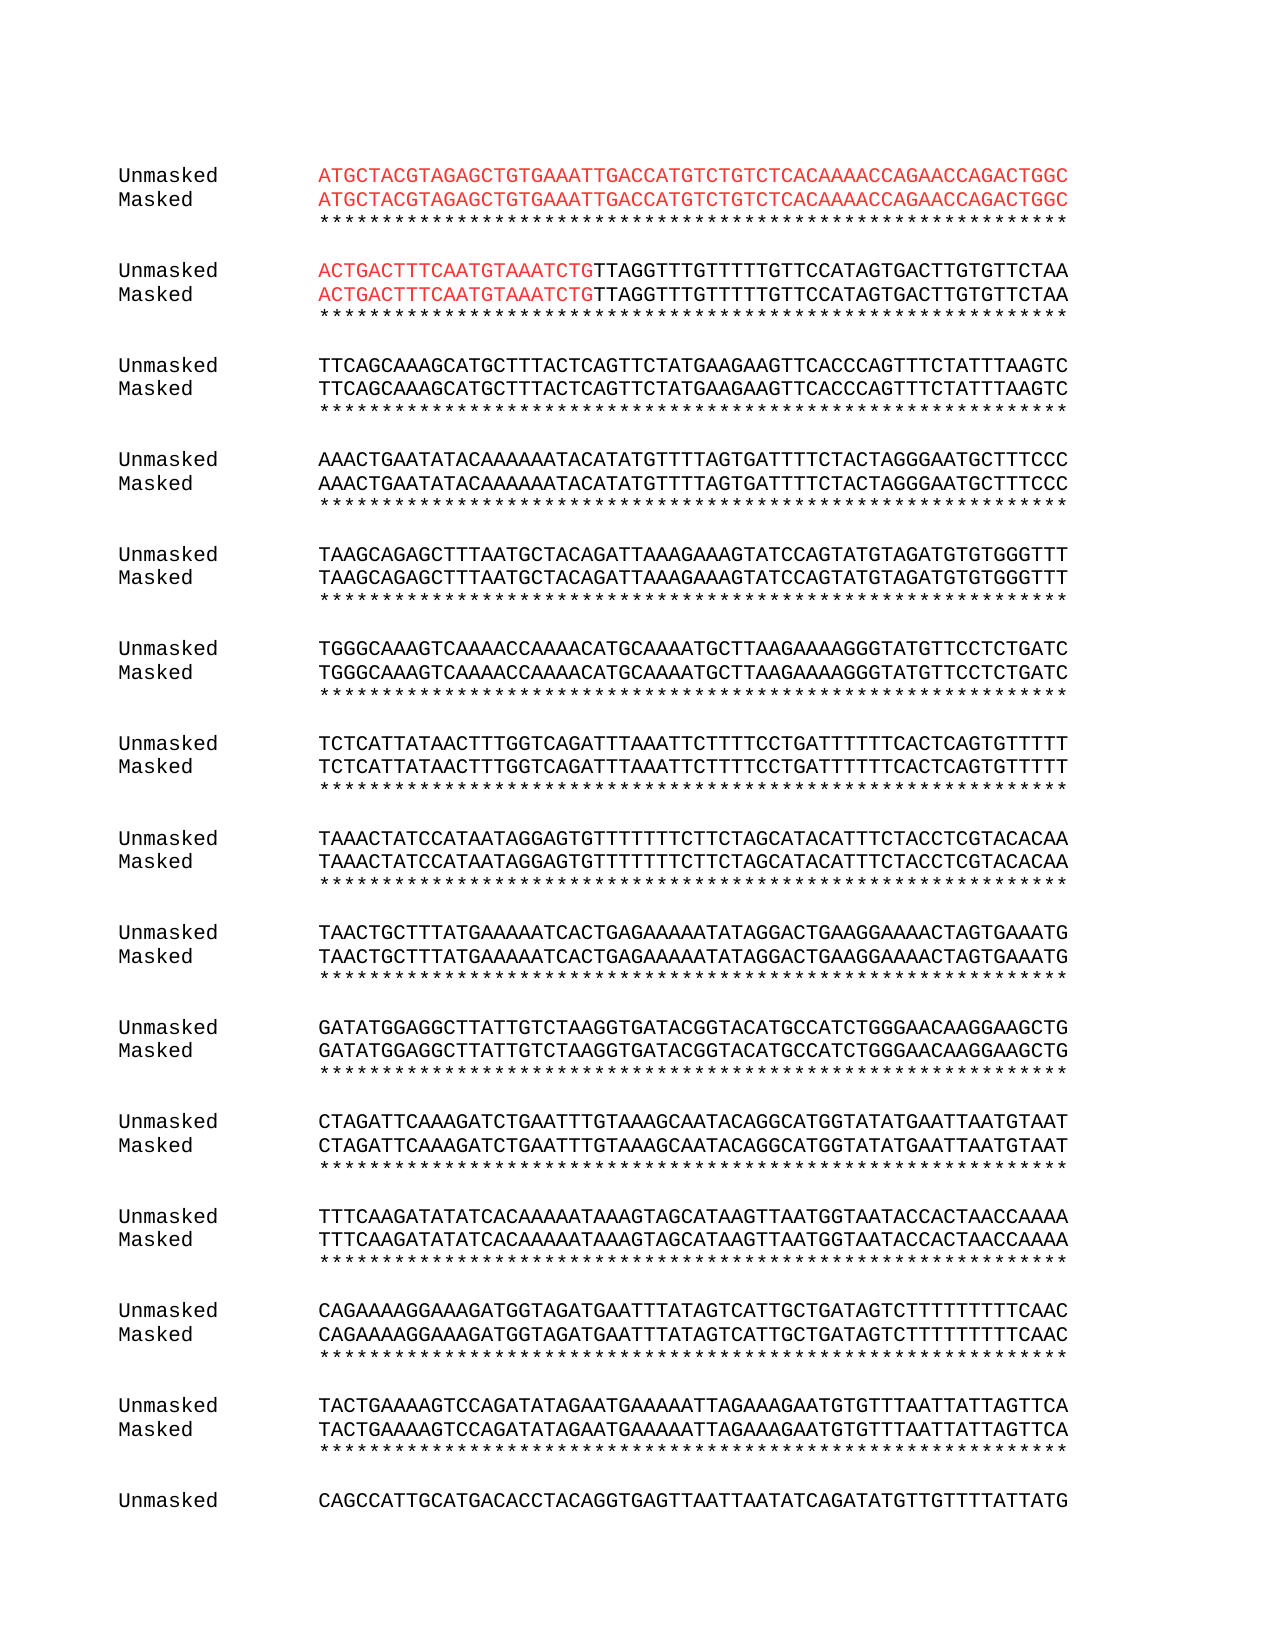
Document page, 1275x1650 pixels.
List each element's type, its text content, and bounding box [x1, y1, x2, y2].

text ************************************************************ [118, 307, 1157, 331]
text Masked TAAACTATCCATAATAGGAGTGTTTTTTTCTTCTAGCATACATTTCTACCTCGTACACAA [118, 851, 1157, 875]
text Unmasked CAGAAAAGGAAAGATGGTAGATGAATTTATAGTCATTGCTGATAGTCTTTTTTTTTCAAC [118, 1300, 1157, 1324]
text Unmasked TAAACTATCCATAATAGGAGTGTTTTTTTCTTCTAGCATACATTTCTACCTCGTACACAA [118, 827, 1157, 851]
text Masked TGGGCAAAGTCAAAACCAAAACATGCAAAATGCTTAAGAAAAGGGTATGTTCCTCTGATC [118, 662, 1157, 686]
text Unmasked ATGCTACGTAGAGCTGTGAAATTGACCATGTCTGTCTCACAAAACCAGAACCAGACTGGC [118, 165, 1157, 189]
text Unmasked TTTCAAGATATATCACAAAAATAAAGTAGCATAAGTTAATGGTAATACCACTAACCAAAA [118, 1206, 1157, 1229]
text Unmasked ACTGACTTTCAATGTAAATCTGTTAGGTTTGTTTTTGTTCCATAGTGACTTGTGTTCTAA [118, 260, 1157, 284]
text ************************************************************ [118, 1348, 1157, 1371]
text Unmasked TTCAGCAAAGCATGCTTTACTCAGTTCTATGAAGAAGTTCACCCAGTTTCTATTTAAGTC [118, 354, 1157, 378]
text Masked TTCAGCAAAGCATGCTTTACTCAGTTCTATGAAGAAGTTCACCCAGTTTCTATTTAAGTC [118, 378, 1157, 402]
text Masked ATGCTACGTAGAGCTGTGAAATTGACCATGTCTGTCTCACAAAACCAGAACCAGACTGGC [118, 189, 1157, 213]
text ************************************************************ [118, 875, 1157, 898]
text Masked AAACTGAATATACAAAAAATACATATGTTTTAGTGATTTTCTACTAGGGAATGCTTTCCC [118, 473, 1157, 496]
text ************************************************************ [118, 402, 1157, 426]
text Masked TAAGCAGAGCTTTAATGCTACAGATTAAAGAAAGTATCCAGTATGTAGATGTGTGGGTTT [118, 567, 1157, 591]
text Unmasked TGGGCAAAGTCAAAACCAAAACATGCAAAATGCTTAAGAAAAGGGTATGTTCCTCTGATC [118, 638, 1157, 662]
text Masked TTTCAAGATATATCACAAAAATAAAGTAGCATAAGTTAATGGTAATACCACTAACCAAAA [118, 1229, 1157, 1253]
text Unmasked GATATGGAGGCTTATTGTCTAAGGTGATACGGTACATGCCATCTGGGAACAAGGAAGCTG [118, 1017, 1157, 1040]
text ************************************************************ [118, 213, 1157, 236]
text ************************************************************ [118, 1253, 1157, 1277]
text Masked TCTCATTATAACTTTGGTCAGATTTAAATTCTTTTCCTGATTTTTTCACTCAGTGTTTTT [118, 757, 1157, 780]
text Unmasked TAACTGCTTTATGAAAAATCACTGAGAAAAATATAGGACTGAAGGAAAACTAGTGAAATG [118, 922, 1157, 946]
text ************************************************************ [118, 591, 1157, 615]
text ************************************************************ [118, 686, 1157, 709]
text ************************************************************ [118, 496, 1157, 520]
text Unmasked TACTGAAAAGTCCAGATATAGAATGAAAAATTAGAAAGAATGTGTTTAATTATTAGTTCA [118, 1395, 1157, 1419]
text ************************************************************ [118, 1064, 1157, 1088]
text Unmasked AAACTGAATATACAAAAAATACATATGTTTTAGTGATTTTCTACTAGGGAATGCTTTCCC [118, 449, 1157, 473]
text ************************************************************ [118, 969, 1157, 993]
text Unmasked TCTCATTATAACTTTGGTCAGATTTAAATTCTTTTCCTGATTTTTTCACTCAGTGTTTTT [118, 733, 1157, 757]
text ************************************************************ [118, 1158, 1157, 1182]
text Masked ACTGACTTTCAATGTAAATCTGTTAGGTTTGTTTTTGTTCCATAGTGACTTGTGTTCTAA [118, 284, 1157, 307]
text ************************************************************ [118, 780, 1157, 804]
text Masked CTAGATTCAAAGATCTGAATTTGTAAAGCAATACAGGCATGGTATATGAATTAATGTAAT [118, 1135, 1157, 1158]
text Masked TACTGAAAAGTCCAGATATAGAATGAAAAATTAGAAAGAATGTGTTTAATTATTAGTTCA [118, 1419, 1157, 1442]
text Unmasked TAAGCAGAGCTTTAATGCTACAGATTAAAGAAAGTATCCAGTATGTAGATGTGTGGGTTT [118, 544, 1157, 567]
text Masked CAGAAAAGGAAAGATGGTAGATGAATTTATAGTCATTGCTGATAGTCTTTTTTTTTCAAC [118, 1324, 1157, 1348]
text Unmasked CAGCCATTGCATGACACCTACAGGTGAGTTAATTAATATCAGATATGTTGTTTTATTATG [118, 1489, 1157, 1513]
text Unmasked CTAGATTCAAAGATCTGAATTTGTAAAGCAATACAGGCATGGTATATGAATTAATGTAAT [118, 1111, 1157, 1135]
text Masked TAACTGCTTTATGAAAAATCACTGAGAAAAATATAGGACTGAAGGAAAACTAGTGAAATG [118, 946, 1157, 969]
text ************************************************************ [118, 1442, 1157, 1466]
text Masked GATATGGAGGCTTATTGTCTAAGGTGATACGGTACATGCCATCTGGGAACAAGGAAGCTG [118, 1040, 1157, 1064]
